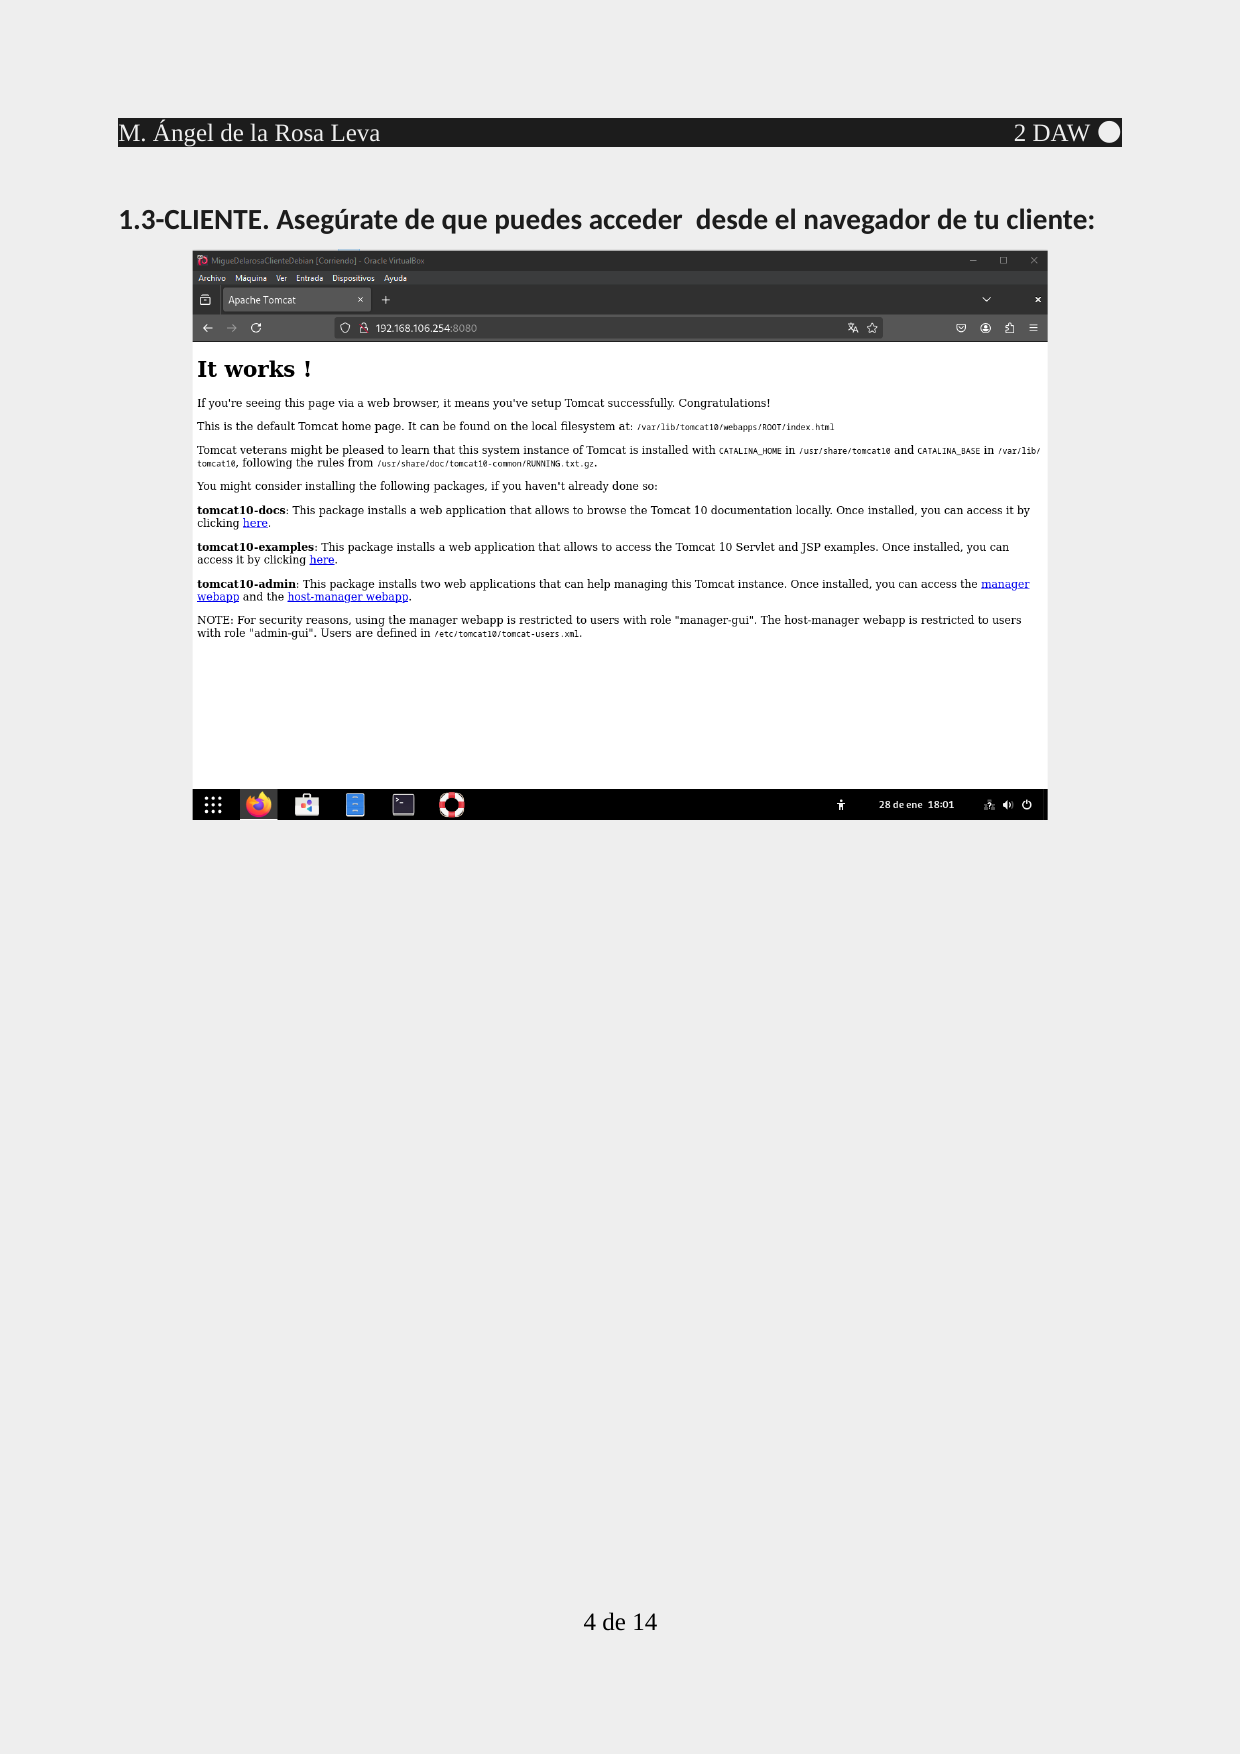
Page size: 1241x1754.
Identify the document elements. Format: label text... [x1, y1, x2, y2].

picture [192, 249, 1048, 820]
subtitle 1.3-CLIENTE. Asegúrate de que puedes acceder desde el navegador de tu cliente: [118, 201, 1122, 237]
